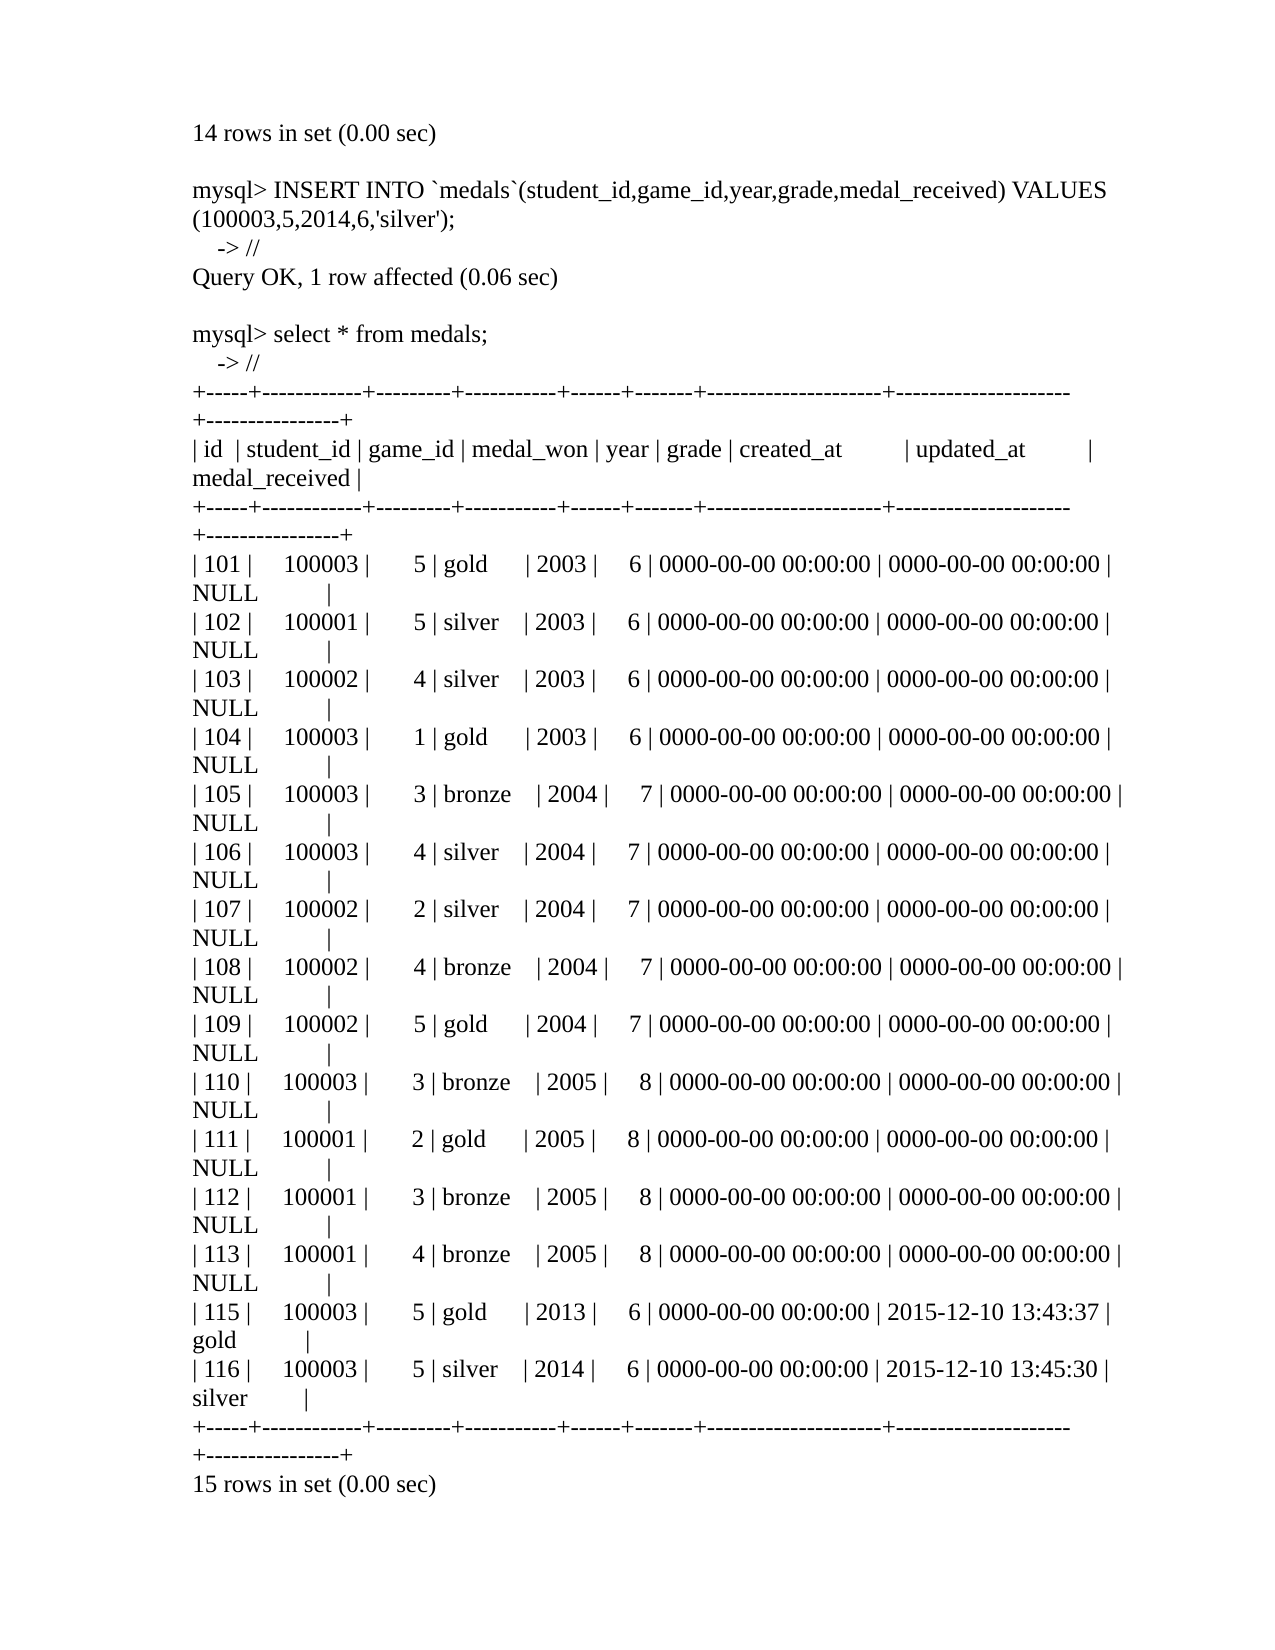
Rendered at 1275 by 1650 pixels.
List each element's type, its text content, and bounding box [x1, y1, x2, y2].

text Query OK, 1 row affected (0.06 sec) [192, 262, 1157, 291]
text +-----+------------+---------+-----------+------+-------+---------------------+---------------------+----------------+ [192, 492, 1157, 549]
text -> // [192, 233, 1157, 262]
text | 103 | 100002 | 4 | silver | 2003 | 6 | 0000-00-00 00:00:00 | 0000-00-00 00:00:00 | NULL | [192, 664, 1157, 722]
text | 101 | 100003 | 5 | gold | 2003 | 6 | 0000-00-00 00:00:00 | 0000-00-00 00:00:00 | NULL | [192, 549, 1157, 607]
text | id | student_id | game_id | medal_won | year | grade | created_at | updated_at | medal_received | [192, 434, 1157, 492]
text | 108 | 100002 | 4 | bronze | 2004 | 7 | 0000-00-00 00:00:00 | 0000-00-00 00:00:00 | NULL | [192, 952, 1157, 1009]
text | 104 | 100003 | 1 | gold | 2003 | 6 | 0000-00-00 00:00:00 | 0000-00-00 00:00:00 | NULL | [192, 722, 1157, 779]
text -> // [192, 348, 1157, 377]
text | 102 | 100001 | 5 | silver | 2003 | 6 | 0000-00-00 00:00:00 | 0000-00-00 00:00:00 | NULL | [192, 607, 1157, 664]
text | 115 | 100003 | 5 | gold | 2013 | 6 | 0000-00-00 00:00:00 | 2015-12-10 13:43:37 | gold | [192, 1297, 1157, 1354]
text | 110 | 100003 | 3 | bronze | 2005 | 8 | 0000-00-00 00:00:00 | 0000-00-00 00:00:00 | NULL | [192, 1067, 1157, 1124]
text mysql> select * from medals; [192, 319, 1157, 348]
text | 112 | 100001 | 3 | bronze | 2005 | 8 | 0000-00-00 00:00:00 | 0000-00-00 00:00:00 | NULL | [192, 1182, 1157, 1239]
text +-----+------------+---------+-----------+------+-------+---------------------+---------------------+----------------+ [192, 377, 1157, 434]
text | 107 | 100002 | 2 | silver | 2004 | 7 | 0000-00-00 00:00:00 | 0000-00-00 00:00:00 | NULL | [192, 894, 1157, 952]
text | 105 | 100003 | 3 | bronze | 2004 | 7 | 0000-00-00 00:00:00 | 0000-00-00 00:00:00 | NULL | [192, 779, 1157, 837]
text +-----+------------+---------+-----------+------+-------+---------------------+---------------------+----------------+ [192, 1412, 1157, 1469]
text mysql> INSERT INTO `medals`(student_id,game_id,year,grade,medal_received) VALUES (100003,5,2014,6,'silver'); [192, 176, 1157, 233]
text | 116 | 100003 | 5 | silver | 2014 | 6 | 0000-00-00 00:00:00 | 2015-12-10 13:45:30 | silver | [192, 1354, 1157, 1412]
text 14 rows in set (0.00 sec) [192, 118, 1157, 147]
text | 109 | 100002 | 5 | gold | 2004 | 7 | 0000-00-00 00:00:00 | 0000-00-00 00:00:00 | NULL | [192, 1009, 1157, 1067]
text | 106 | 100003 | 4 | silver | 2004 | 7 | 0000-00-00 00:00:00 | 0000-00-00 00:00:00 | NULL | [192, 837, 1157, 894]
text 15 rows in set (0.00 sec) [192, 1469, 1157, 1498]
text | 111 | 100001 | 2 | gold | 2005 | 8 | 0000-00-00 00:00:00 | 0000-00-00 00:00:00 | NULL | [192, 1124, 1157, 1182]
text | 113 | 100001 | 4 | bronze | 2005 | 8 | 0000-00-00 00:00:00 | 0000-00-00 00:00:00 | NULL | [192, 1239, 1157, 1297]
